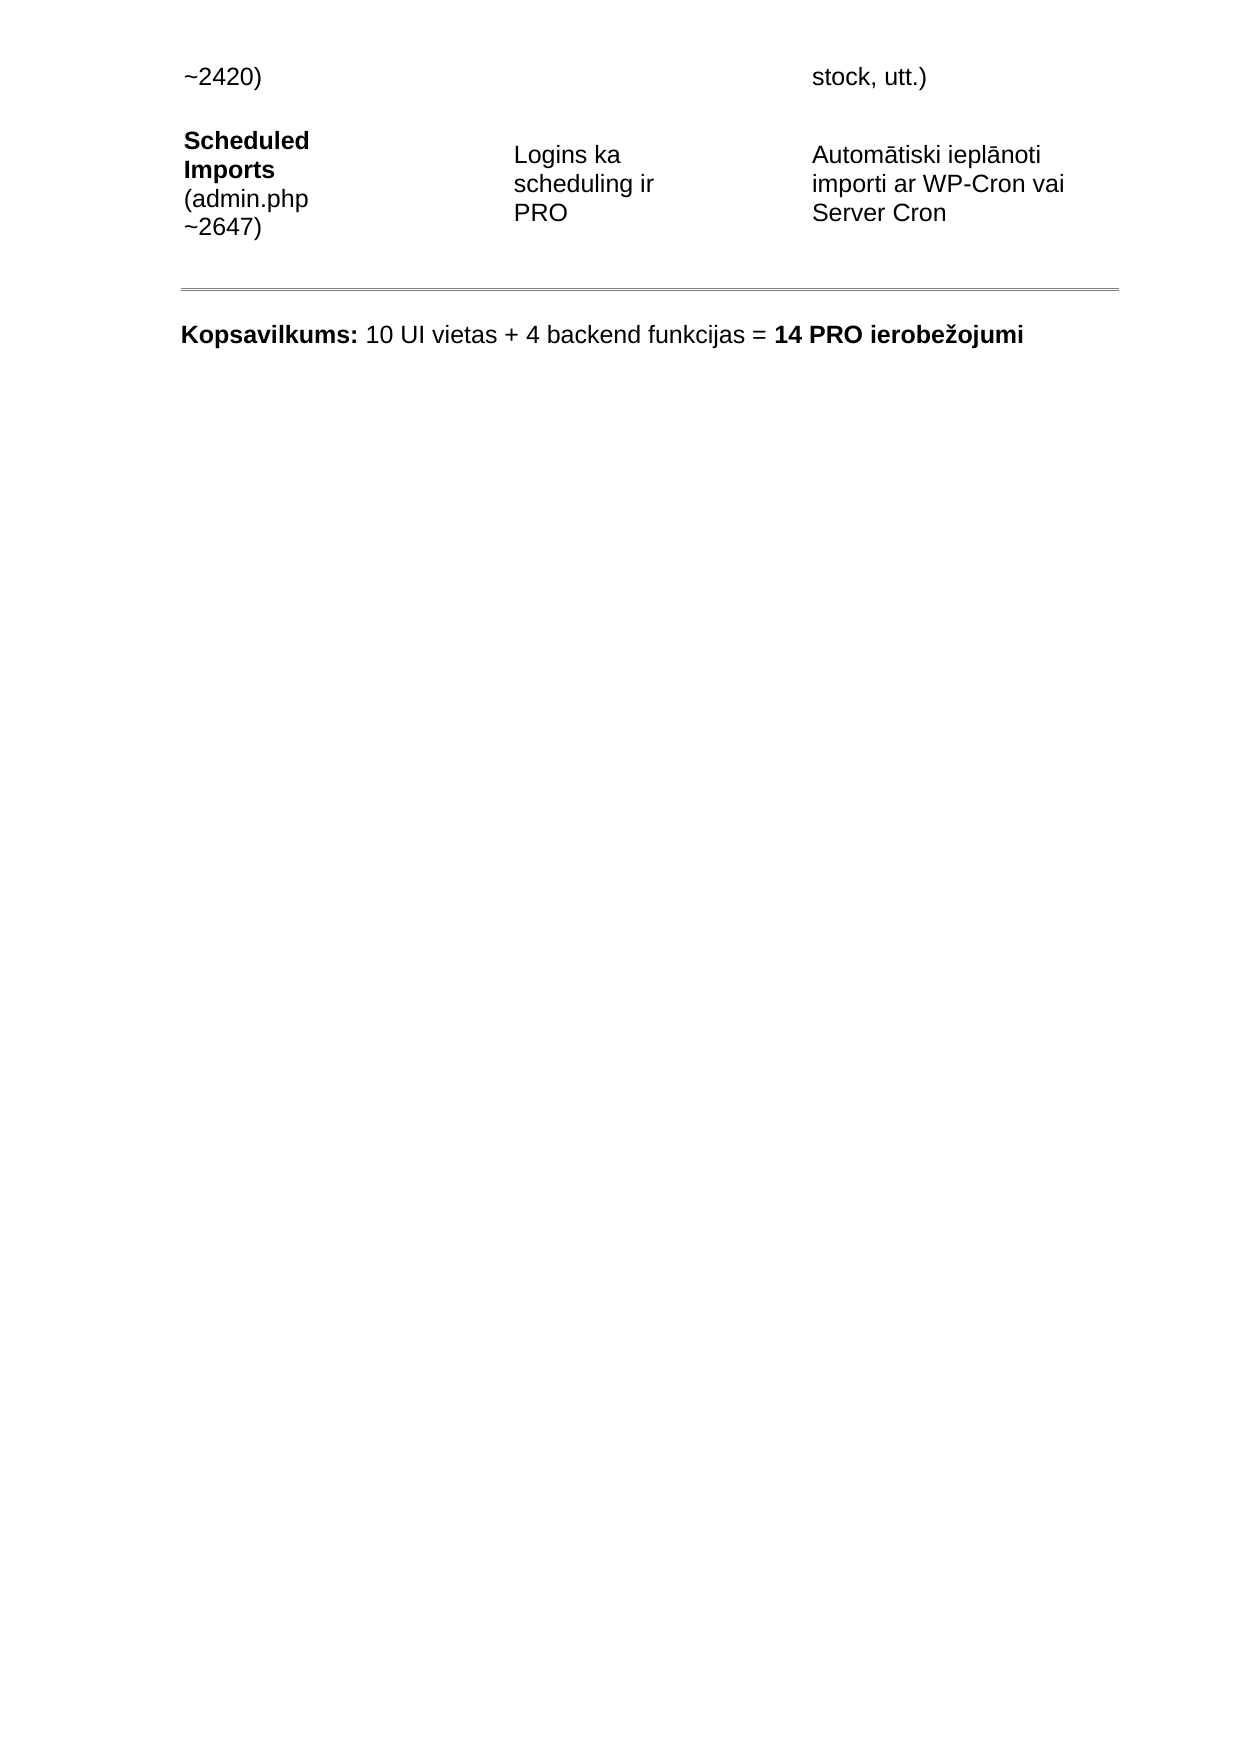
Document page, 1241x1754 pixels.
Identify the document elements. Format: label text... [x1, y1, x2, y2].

table_cell Scheduled Imports (admin.php ~2647) [118, 123, 448, 273]
table_cell Automātiski ieplānoti importi ar WP-Cron vai Server Cron [746, 123, 1181, 273]
table_cell Logins ka scheduling ir PRO [448, 123, 746, 273]
table_cell [448, 59, 746, 123]
table_cell ~2420) [118, 59, 448, 123]
table_cell stock, utt.) [746, 59, 1181, 123]
text Kopsavilkums: 10 UI vietas + 4 backend funkcijas = 14 PRO ierobežojumi [181, 319, 1119, 348]
